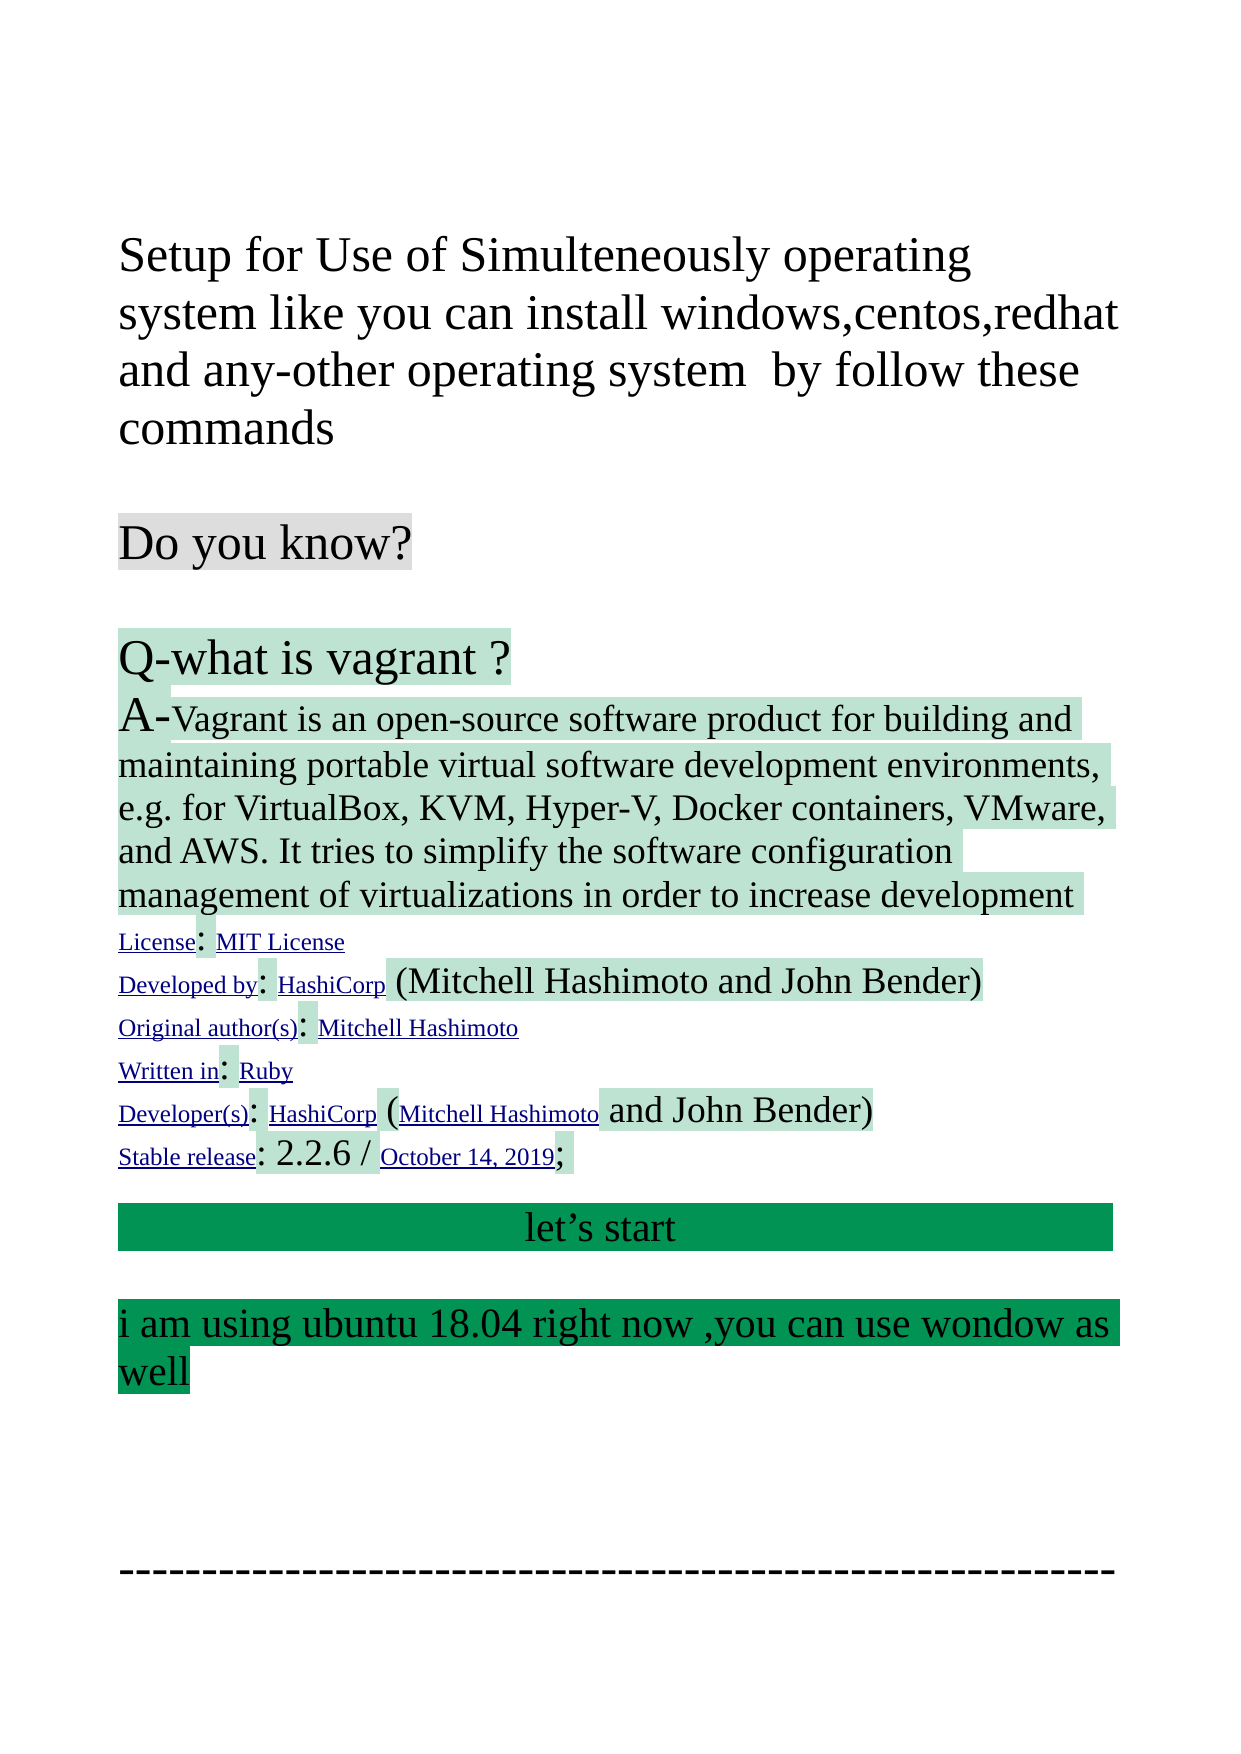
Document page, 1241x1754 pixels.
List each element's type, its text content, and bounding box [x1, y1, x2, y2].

text Setup for Use of Simulteneously operating system like you can install windows,centos,redhat and any-other operating system by follow these commands [118, 225, 1122, 455]
text Q-what is vagrant ? [118, 628, 1122, 685]
text Developed by: HashiCorp (Mitchell Hashimoto and John Bender) [118, 958, 1122, 1001]
text A-Vagrant is an open-source software product for building and maintaining portable virtual software development environments, e.g. for VirtualBox, KVM, Hyper-V, Docker containers, VMware, and AWS. It tries to simplify the software configuration management of virtualizations in order to increase development [118, 685, 1122, 915]
text i am using ubuntu 18.04 right now ,you can use wondow as well [118, 1298, 1122, 1394]
text Written in: Ruby [118, 1044, 1122, 1088]
text Developer(s): HashiCorp (Mitchell Hashimoto and John Bender) [118, 1088, 1122, 1131]
text let’s start [118, 1203, 1122, 1251]
text Original author(s): Mitchell Hashimoto [118, 1001, 1122, 1044]
text ------------------------------------------------------------ [118, 1538, 1122, 1596]
text Stable release: 2.2.6 / October 14, 2019; [118, 1131, 1122, 1174]
text License: MIT License [118, 915, 1122, 958]
text Do you know? [118, 513, 1122, 570]
